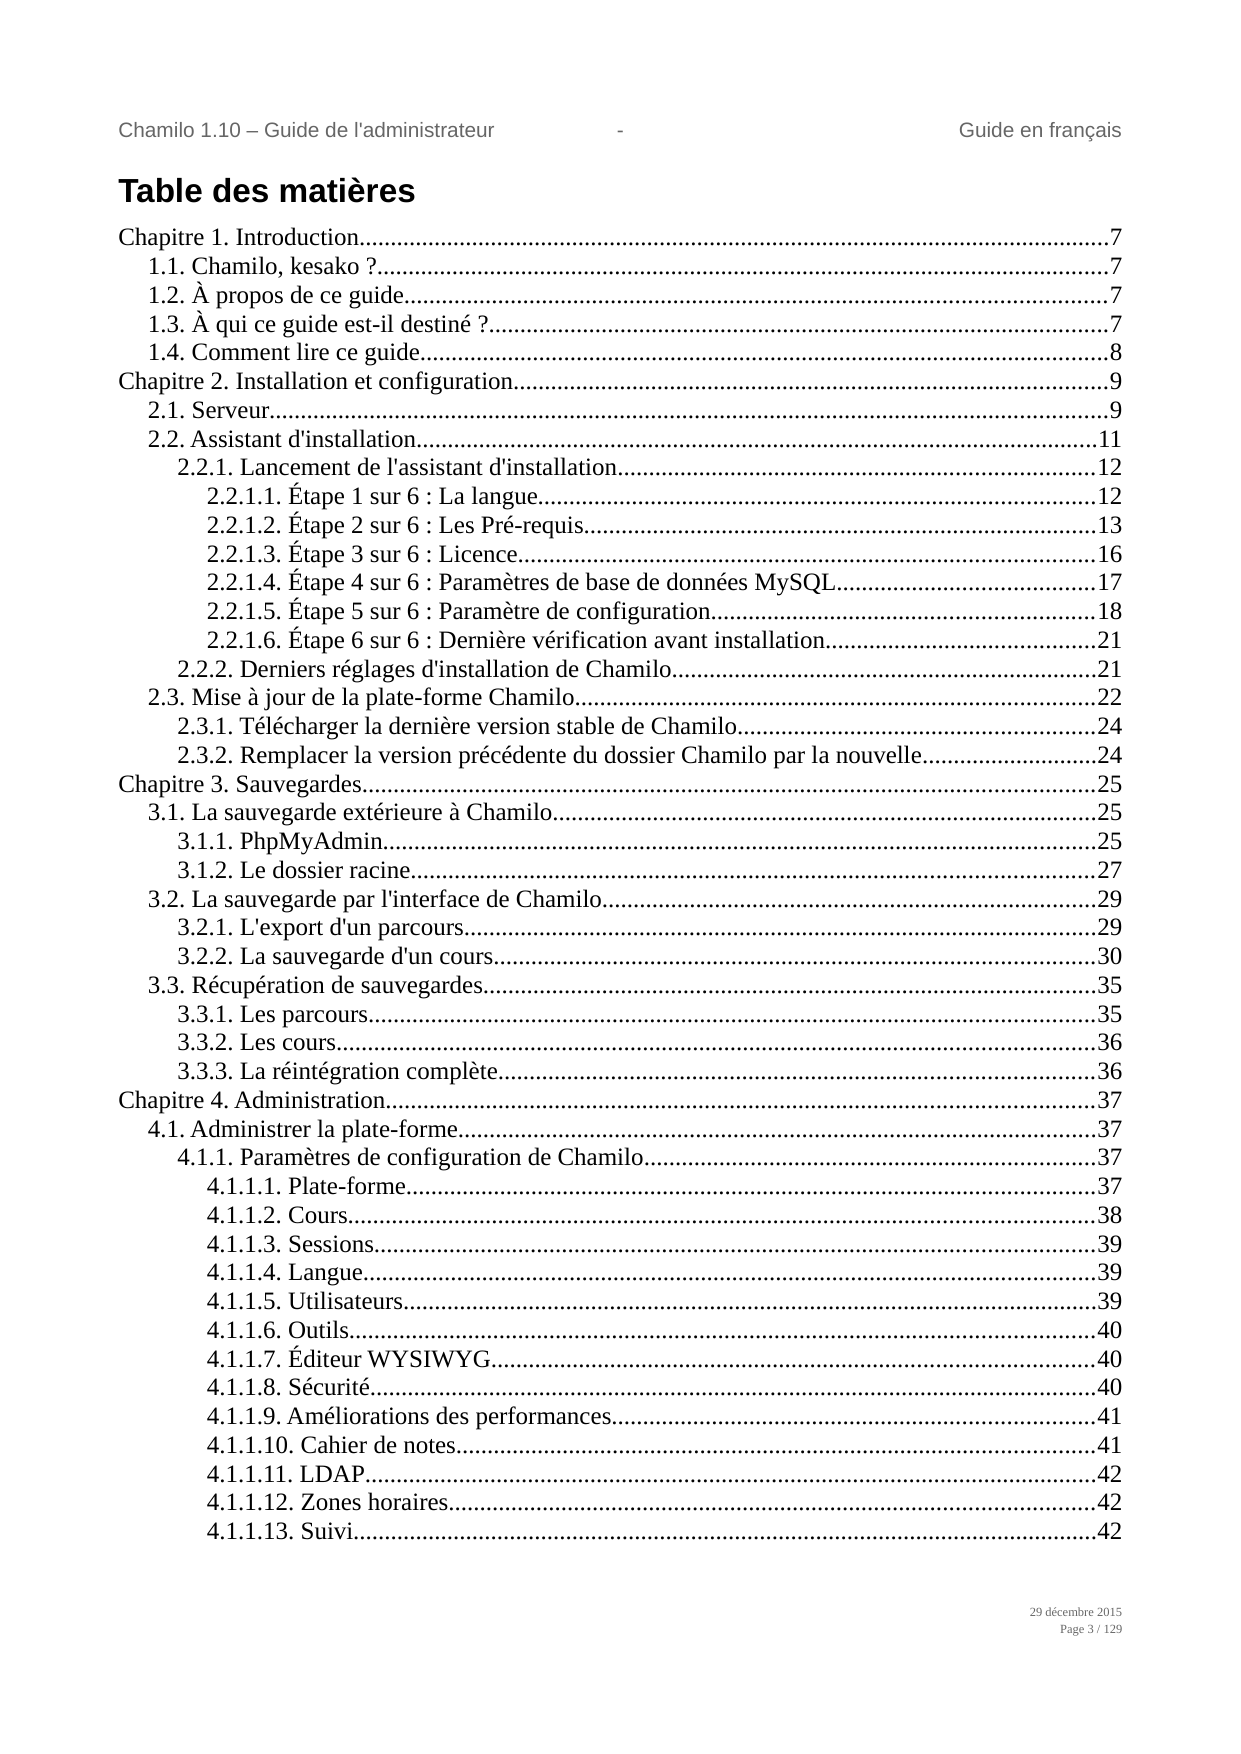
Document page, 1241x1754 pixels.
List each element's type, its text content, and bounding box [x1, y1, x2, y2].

text 2.2. Assistant d'installation 11 [148, 424, 1122, 452]
text 4.1.1.11. LDAP 42 [207, 1459, 1122, 1487]
text 3.1.1. PhpMyAdmin 25 [177, 826, 1122, 855]
text 4.1.1.2. Cours 38 [207, 1200, 1122, 1229]
text 4.1. Administrer la plate-forme 37 [148, 1114, 1122, 1142]
text 4.1.1.4. Langue 39 [207, 1257, 1122, 1286]
text 3.3.2. Les cours 36 [177, 1027, 1122, 1056]
text 2.2.1. Lancement de l'assistant d'installation 12 [177, 452, 1122, 481]
text Chapitre 3. Sauvegardes 25 [118, 769, 1122, 797]
text 4.1.1.8. Sécurité 40 [207, 1372, 1122, 1401]
text 2.2.1.2. Étape 2 sur 6 : Les Pré-requis 13 [207, 510, 1122, 539]
text 3.2.2. La sauvegarde d'un cours 30 [177, 941, 1122, 970]
text 1.2. À propos de ce guide 7 [148, 280, 1122, 309]
text 3.3.1. Les parcours 35 [177, 999, 1122, 1027]
text 2.3. Mise à jour de la plate-forme Chamilo 22 [148, 682, 1122, 711]
text 3.2.1. L'export d'un parcours 29 [177, 912, 1122, 941]
text 4.1.1. Paramètres de configuration de Chamilo 37 [177, 1142, 1122, 1171]
text 4.1.1.12. Zones horaires 42 [207, 1487, 1122, 1516]
text 2.2.2. Derniers réglages d'installation de Chamilo 21 [177, 654, 1122, 682]
text 3.3.3. La réintégration complète 36 [177, 1056, 1122, 1085]
text 2.2.1.1. Étape 1 sur 6 : La langue 12 [207, 481, 1122, 510]
text 4.1.1.6. Outils 40 [207, 1315, 1122, 1344]
text 2.2.1.6. Étape 6 sur 6 : Dernière vérification avant installation 21 [207, 625, 1122, 654]
text 1.1. Chamilo, kesako ? 7 [148, 251, 1122, 280]
text 1.3. À qui ce guide est-il destiné ? 7 [148, 309, 1122, 337]
text 4.1.1.3. Sessions 39 [207, 1229, 1122, 1257]
text 3.2. La sauvegarde par l'interface de Chamilo 29 [148, 884, 1122, 912]
text Chapitre 2. Installation et configuration 9 [118, 366, 1122, 395]
text 2.2.1.4. Étape 4 sur 6 : Paramètres de base de données MySQL 17 [207, 567, 1122, 596]
text 4.1.1.10. Cahier de notes 41 [207, 1430, 1122, 1459]
text 2.2.1.3. Étape 3 sur 6 : Licence 16 [207, 539, 1122, 567]
text 2.3.2. Remplacer la version précédente du dossier Chamilo par la nouvelle 24 [177, 740, 1122, 769]
text 4.1.1.9. Améliorations des performances 41 [207, 1401, 1122, 1430]
text 3.1. La sauvegarde extérieure à Chamilo 25 [148, 797, 1122, 826]
text 3.1.2. Le dossier racine 27 [177, 855, 1122, 884]
text Chapitre 1. Introduction 7 [118, 222, 1122, 251]
text 2.3.1. Télécharger la dernière version stable de Chamilo 24 [177, 711, 1122, 740]
text 2.2.1.5. Étape 5 sur 6 : Paramètre de configuration 18 [207, 596, 1122, 625]
text 4.1.1.5. Utilisateurs 39 [207, 1286, 1122, 1315]
text 4.1.1.13. Suivi 42 [207, 1516, 1122, 1545]
text 1.4. Comment lire ce guide 8 [148, 337, 1122, 366]
text 4.1.1.7. Éditeur WYSIWYG 40 [207, 1344, 1122, 1372]
text 3.3. Récupération de sauvegardes 35 [148, 970, 1122, 999]
text 2.1. Serveur 9 [148, 395, 1122, 424]
text Chapitre 4. Administration 37 [118, 1085, 1122, 1114]
subtitle Table des matières [118, 172, 1122, 210]
text 4.1.1.1. Plate-forme 37 [207, 1171, 1122, 1200]
